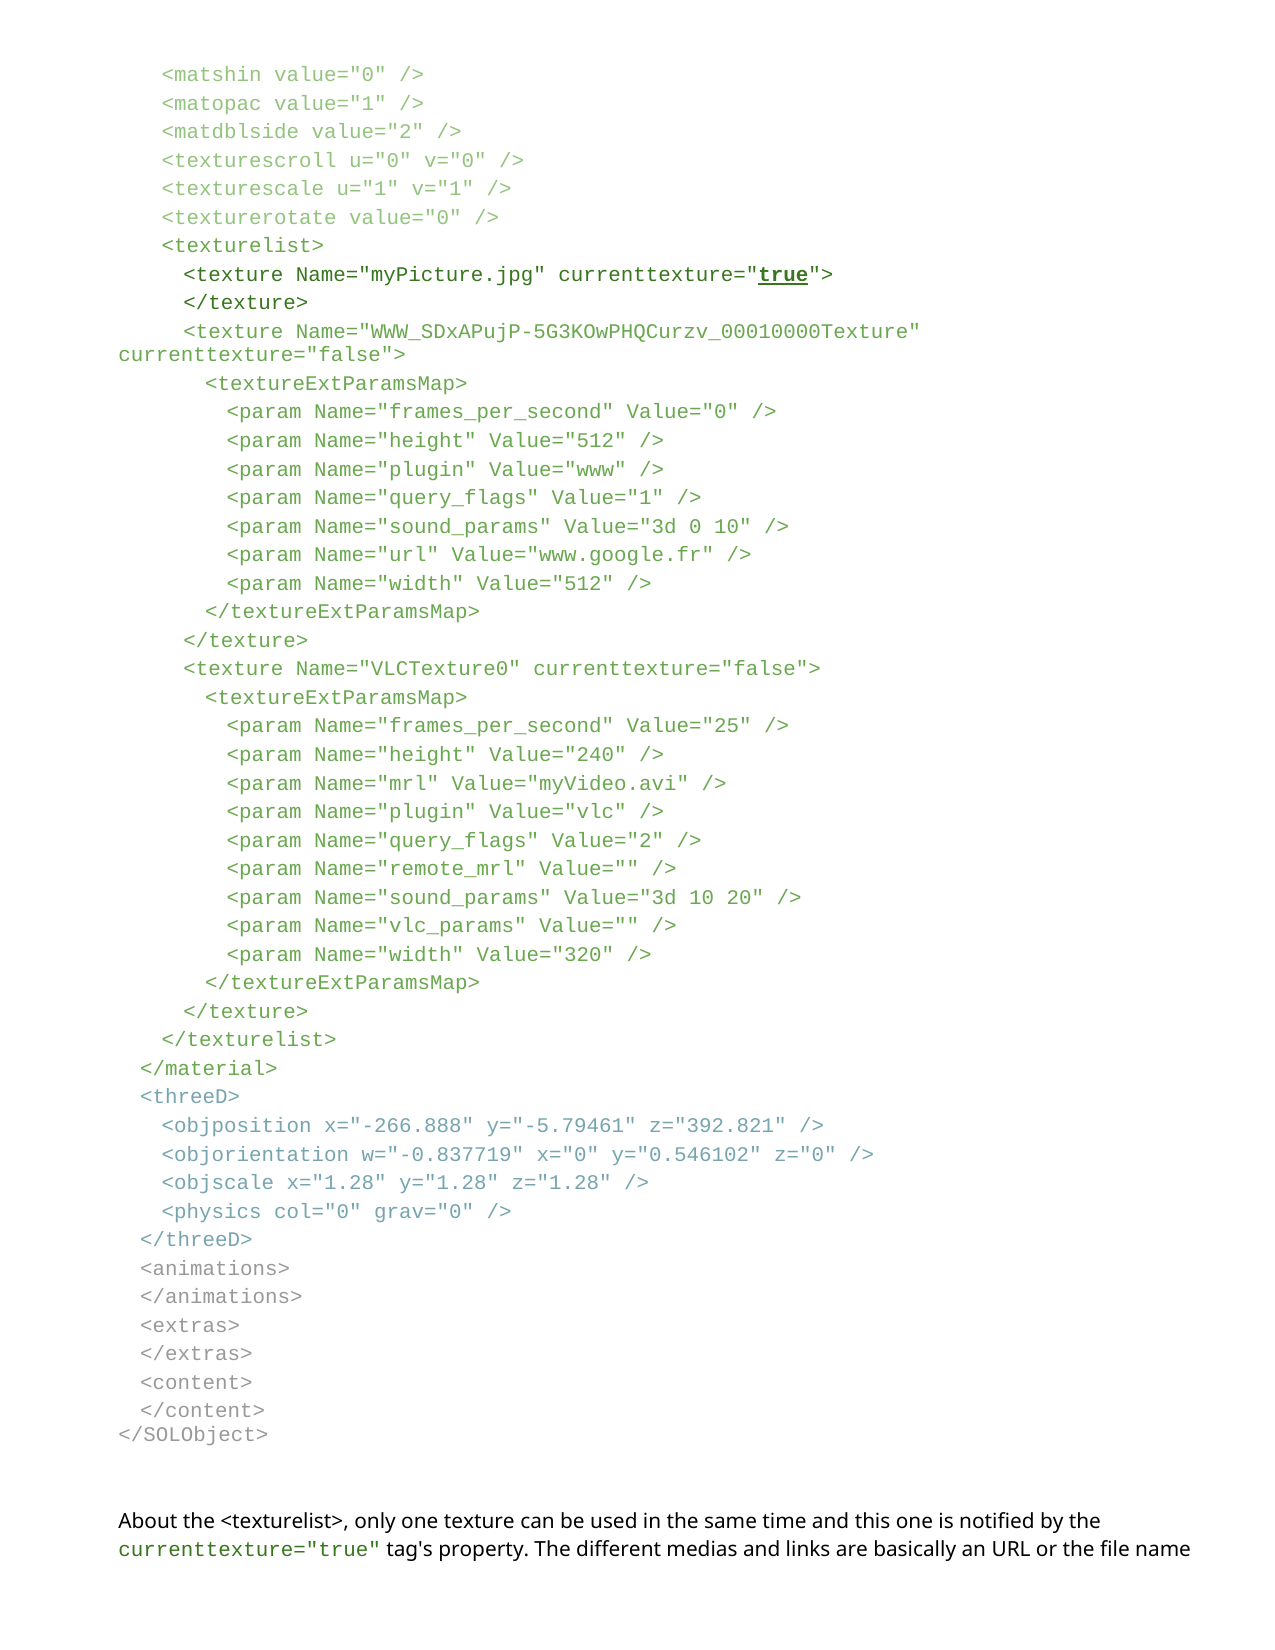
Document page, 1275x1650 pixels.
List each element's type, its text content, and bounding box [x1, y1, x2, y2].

text About the <texturelist>, only one texture can be used in the same time and this one is notified by the currenttexture="true" tag's property. The different medias and links are basically an URL or the file name [118, 1477, 1216, 1563]
text <matshin value="0" /> <matopac value="1" /> <matdblside value="2" /> <texturescroll u="0" v="0" /> <texturescale u="1" v="1" /> <texturerotate value="0" /> <texturelist> <texture Name="myPicture.jpg" currenttexture="true"> </texture> <texture Name="WWW_SDxAPujP-5G3KOwPHQCurzv_00010000Texture" currenttexture="false"> <textureExtParamsMap> <param Name="frames_per_second" Value="0" /> <param Name="height" Value="512" /> <param Name="plugin" Value="www" /> <param Name="query_flags" Value="1" /> <param Name="sound_params" Value="3d 0 10" /> <param Name="url" Value="www.google.fr" /> <param Name="width" Value="512" /> </textureExtParamsMap> </texture> <texture Name="VLCTexture0" currenttexture="false"> <textureExtParamsMap> <param Name="frames_per_second" Value="25" /> <param Name="height" Value="240" /> <param Name="mrl" Value="myVideo.avi" /> <param Name="plugin" Value="vlc" /> <param Name="query_flags" Value="2" /> <param Name="remote_mrl" Value="" /> <param Name="sound_params" Value="3d 10 20" /> <param Name="vlc_params" Value="" /> <param Name="width" Value="320" /> </textureExtParamsMap> </texture> </texturelist> </material> <threeD> <objposition x="-266.888" y="-5.79461" z="392.821" /> <objorientation w="-0.837719" x="0" y="0.546102" z="0" /> <objscale x="1.28" y="1.28" z="1.28" /> <physics col="0" grav="0" /> </threeD> <animations> </animations> <extras> </extras> <content> </content> </SOLObject> [118, 59, 1216, 1448]
